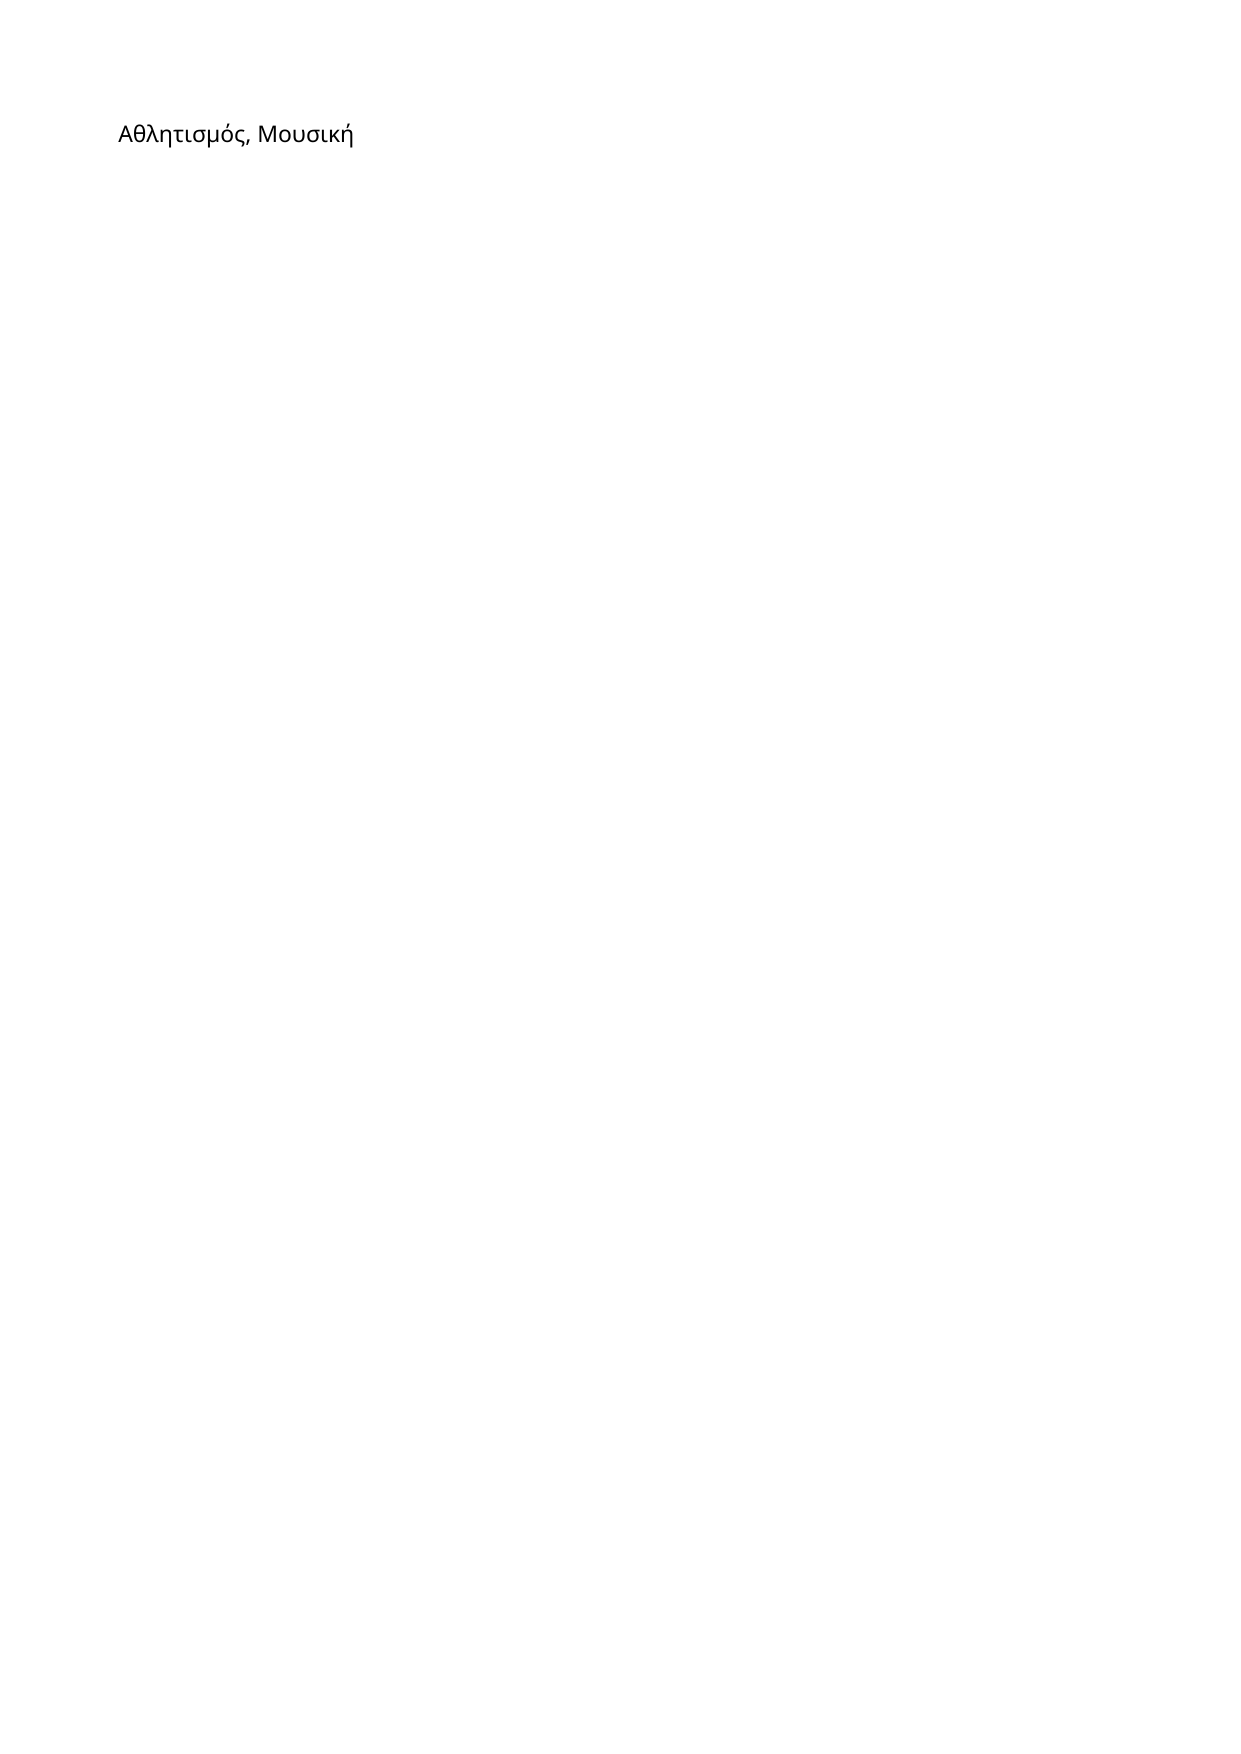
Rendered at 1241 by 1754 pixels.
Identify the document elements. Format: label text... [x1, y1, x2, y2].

text Αθλητισμός, Μουσική [118, 118, 1122, 149]
